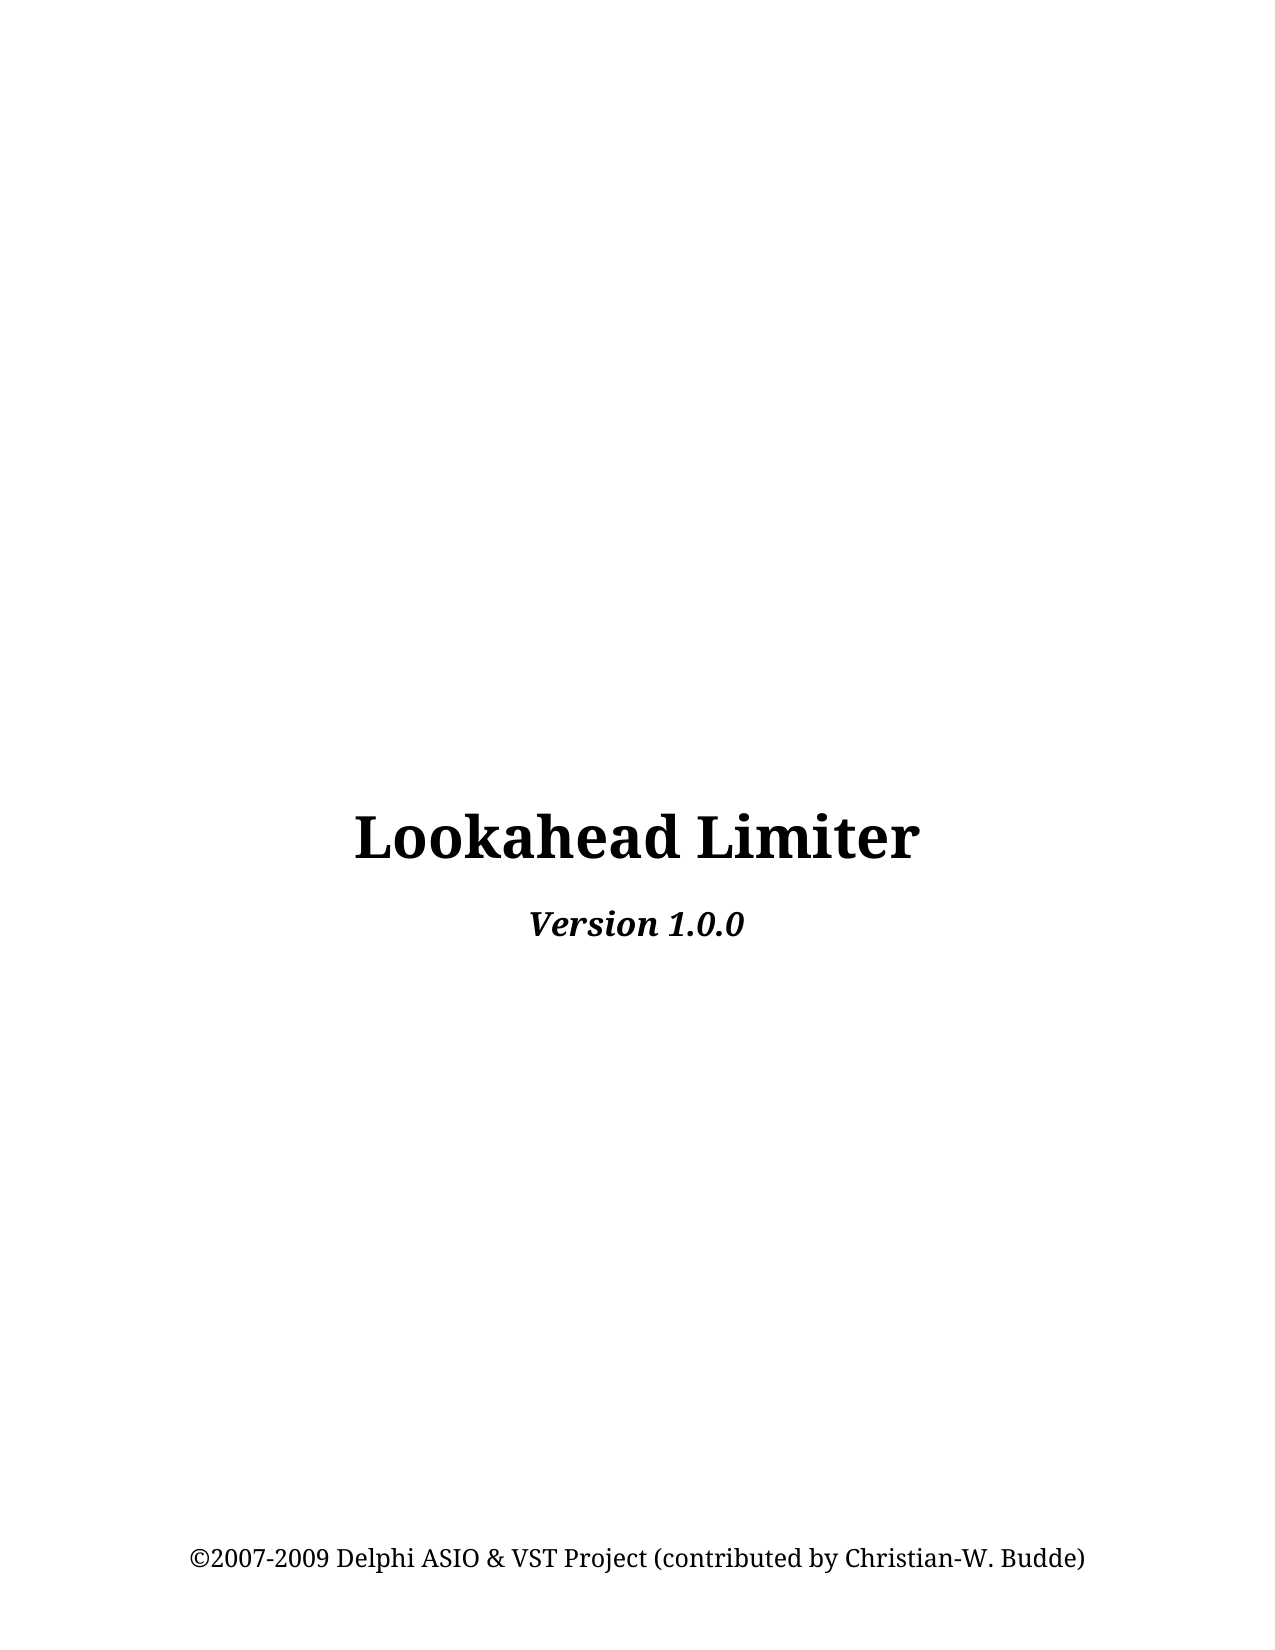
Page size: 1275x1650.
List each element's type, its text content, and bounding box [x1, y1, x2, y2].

subtitle Version 1.0.0 [148, 901, 1127, 946]
title Lookahead Limiter [148, 797, 1127, 876]
